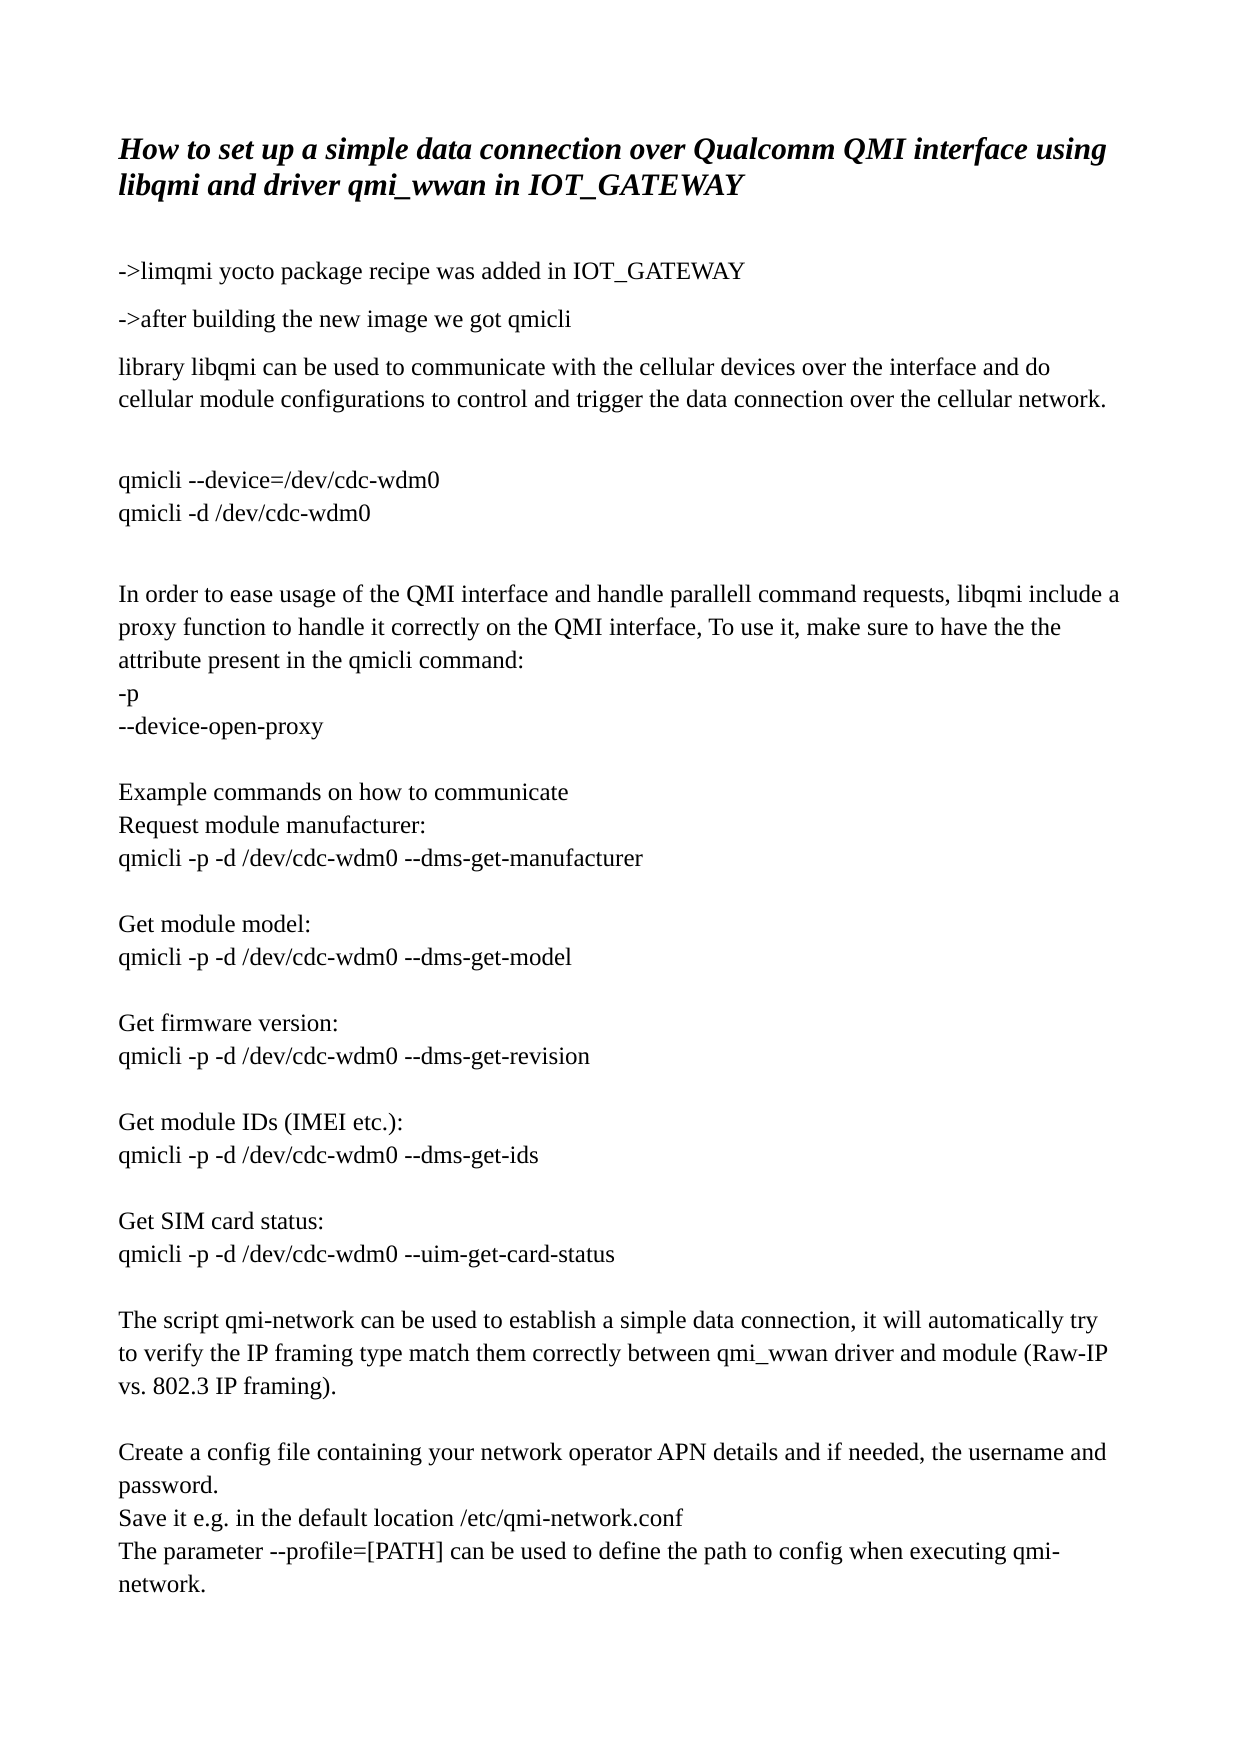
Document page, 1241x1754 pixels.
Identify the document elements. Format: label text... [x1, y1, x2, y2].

subtitle How to set up a simple data connection over Qualcomm QMI interface using libqmi and driver qmi_wwan in IOT_GATEWAY [118, 131, 1122, 202]
text library libqmi can be used to communicate with the cellular devices over the interface and do cellular module configurations to control and trigger the data connection over the cellular network. [118, 352, 1122, 446]
text ->limqmi yocto package recipe was added in IOT_GATEWAY [118, 256, 1122, 285]
text qmicli --device=/dev/cdc-wdm0 qmicli -d /dev/cdc-wdm0 [118, 465, 1122, 527]
text ->after building the new image we got qmicli [118, 304, 1122, 333]
text In order to ease usage of the QMI interface and handle parallell command requests, libqmi include a proxy function to handle it correctly on the QMI interface, To use it, make sure to have the the attribute present in the qmicli command: -p --device-open-proxy Example commands on how to communicate Request module manufacturer: qmicli -p -d /dev/cdc-wdm0 --dms-get-manufacturer Get module model: qmicli -p -d /dev/cdc-wdm0 --dms-get-model Get firmware version: qmicli -p -d /dev/cdc-wdm0 --dms-get-revision Get module IDs (IMEI etc.): qmicli -p -d /dev/cdc-wdm0 --dms-get-ids Get SIM card status: qmicli -p -d /dev/cdc-wdm0 --uim-get-card-status The script qmi-network can be used to establish a simple data connection, it will automatically try to verify the IP framing type match them correctly between qmi_wwan driver and module (Raw-IP vs. 802.3 IP framing). Create a config file containing your network operator APN details and if needed, the username and password. Save it e.g. in the default location /etc/qmi-network.conf The parameter --profile=[PATH] can be used to define the path to config when executing qmi-network. [118, 546, 1122, 1631]
